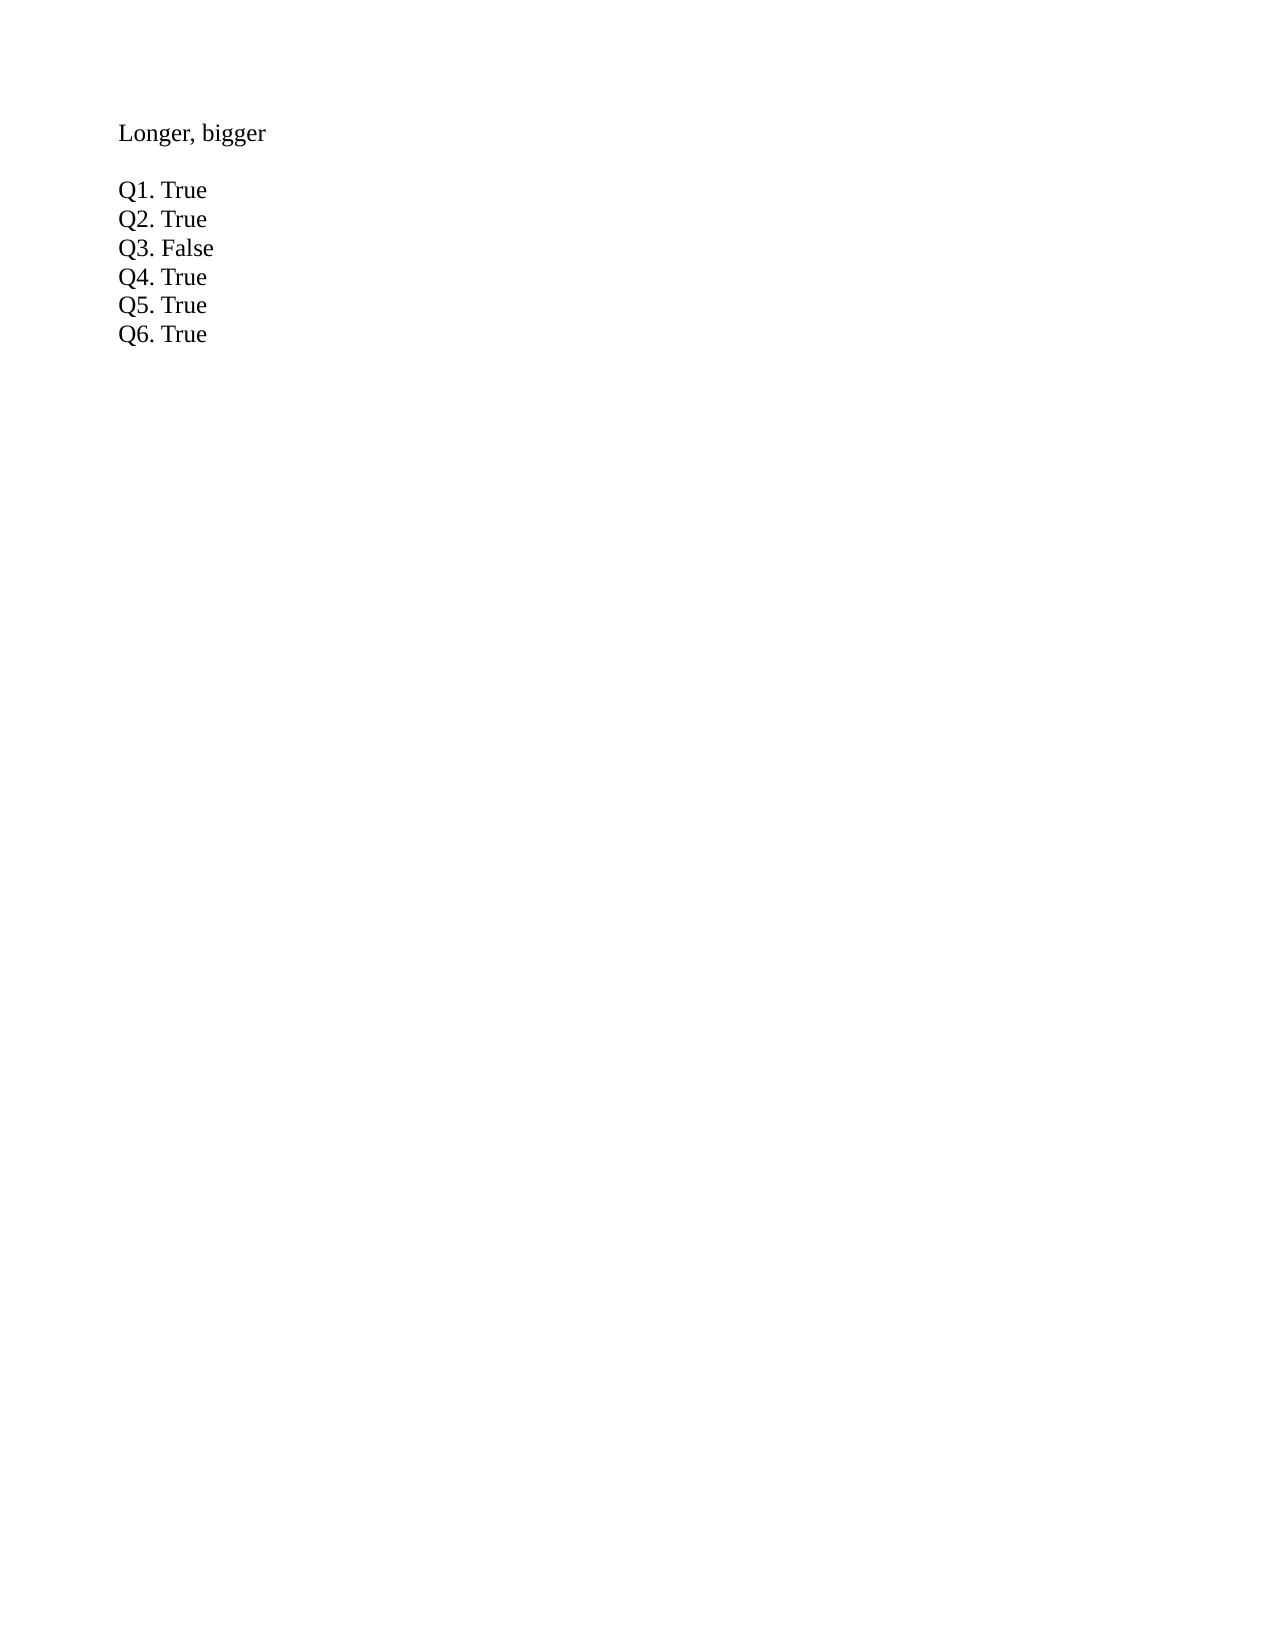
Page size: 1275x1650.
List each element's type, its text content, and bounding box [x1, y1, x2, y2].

text Q6. True [118, 319, 1157, 348]
text Q2. True [118, 204, 1157, 233]
text Longer, bigger [118, 118, 1157, 147]
text Q4. True [118, 262, 1157, 291]
text Q3. False [118, 233, 1157, 262]
text Q5. True [118, 291, 1157, 319]
text Q1. True [118, 176, 1157, 204]
